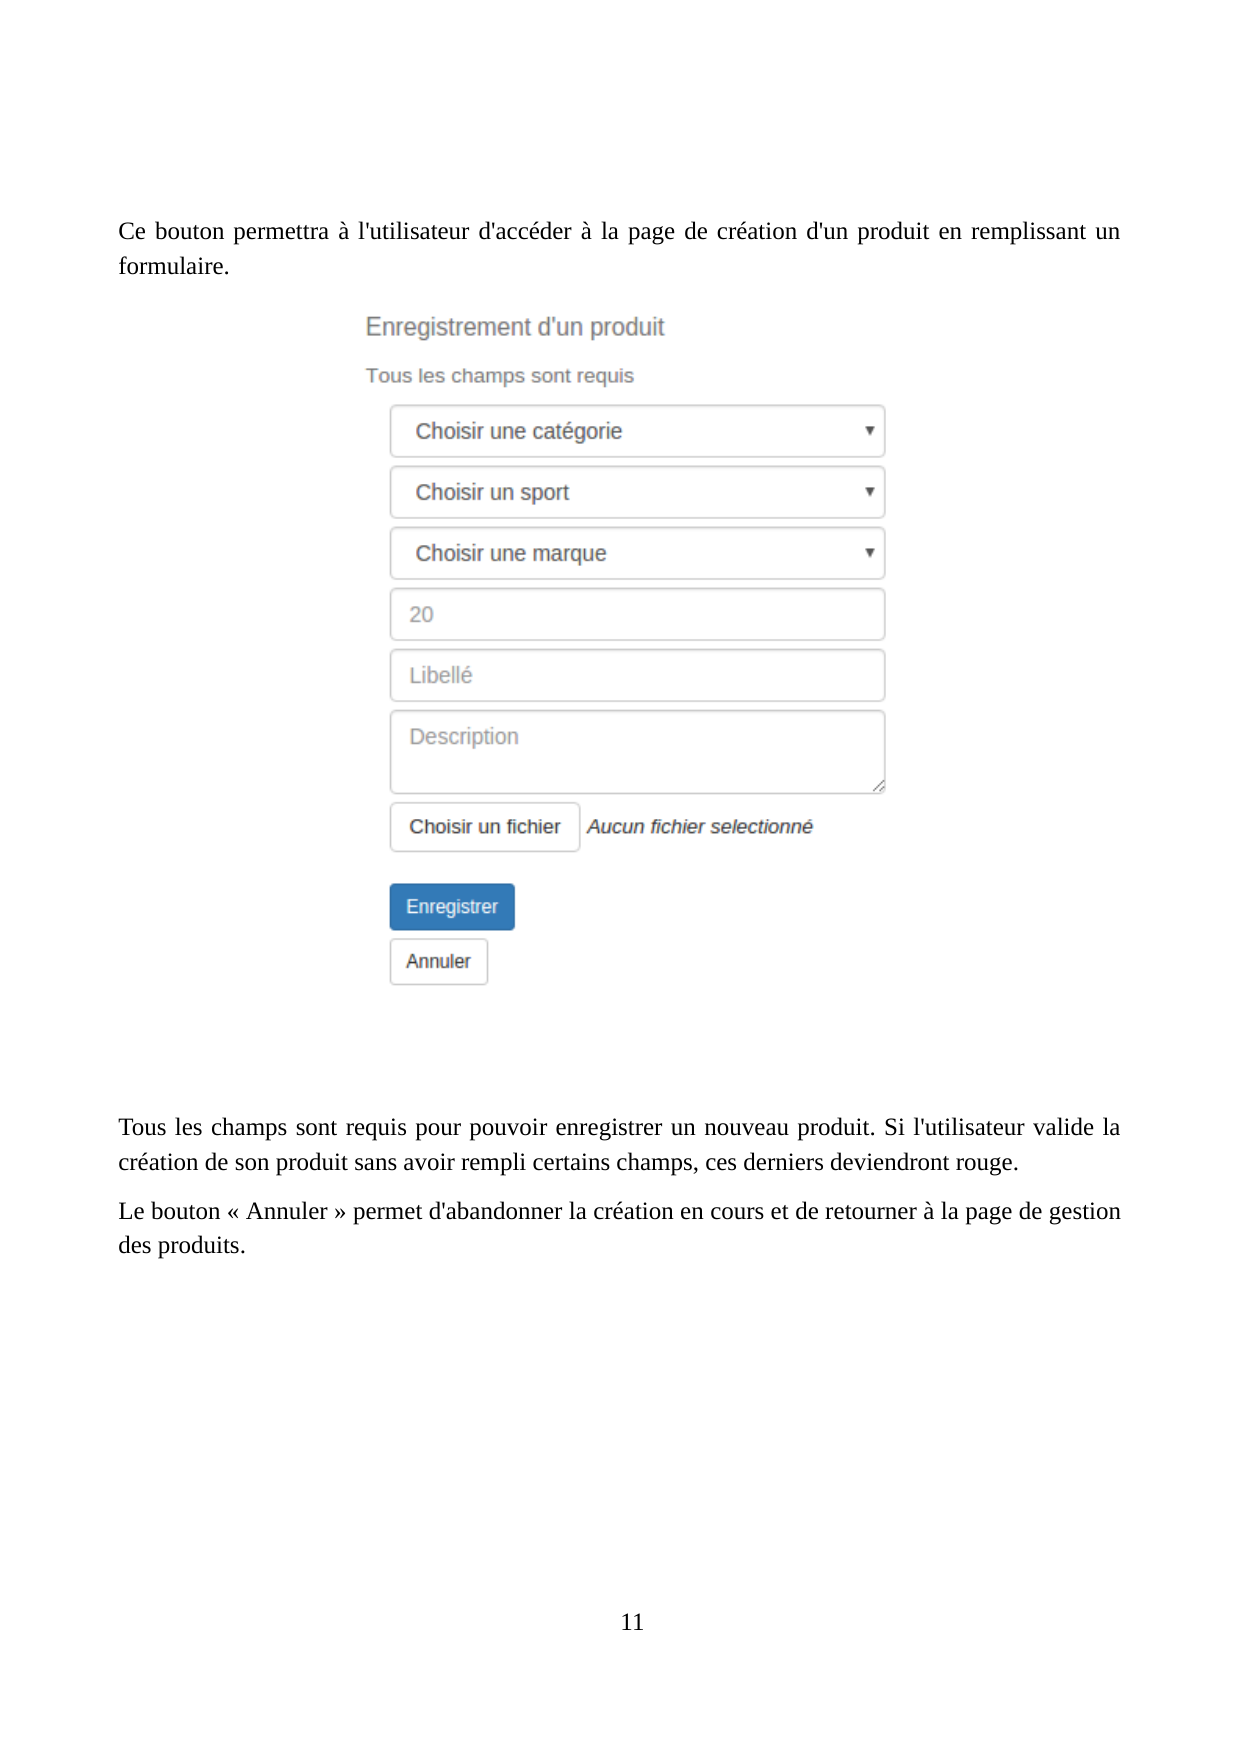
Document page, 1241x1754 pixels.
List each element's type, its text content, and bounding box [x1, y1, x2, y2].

text Le bouton « Annuler » permet d'abandonner la création en cours et de retourner à la page de gestion des produits. [118, 1196, 1122, 1259]
text Tous les champs sont requis pour pouvoir enregistrer un nouveau produit. Si l'utilisateur valide la création de son produit sans avoir rempli certains champs, ces derniers deviendront rouge. [118, 1112, 1122, 1176]
picture [329, 292, 911, 1009]
text Ce bouton permettra à l'utilisateur d'accéder à la page de création d'un produit en remplissant un formulaire. [118, 216, 1122, 279]
